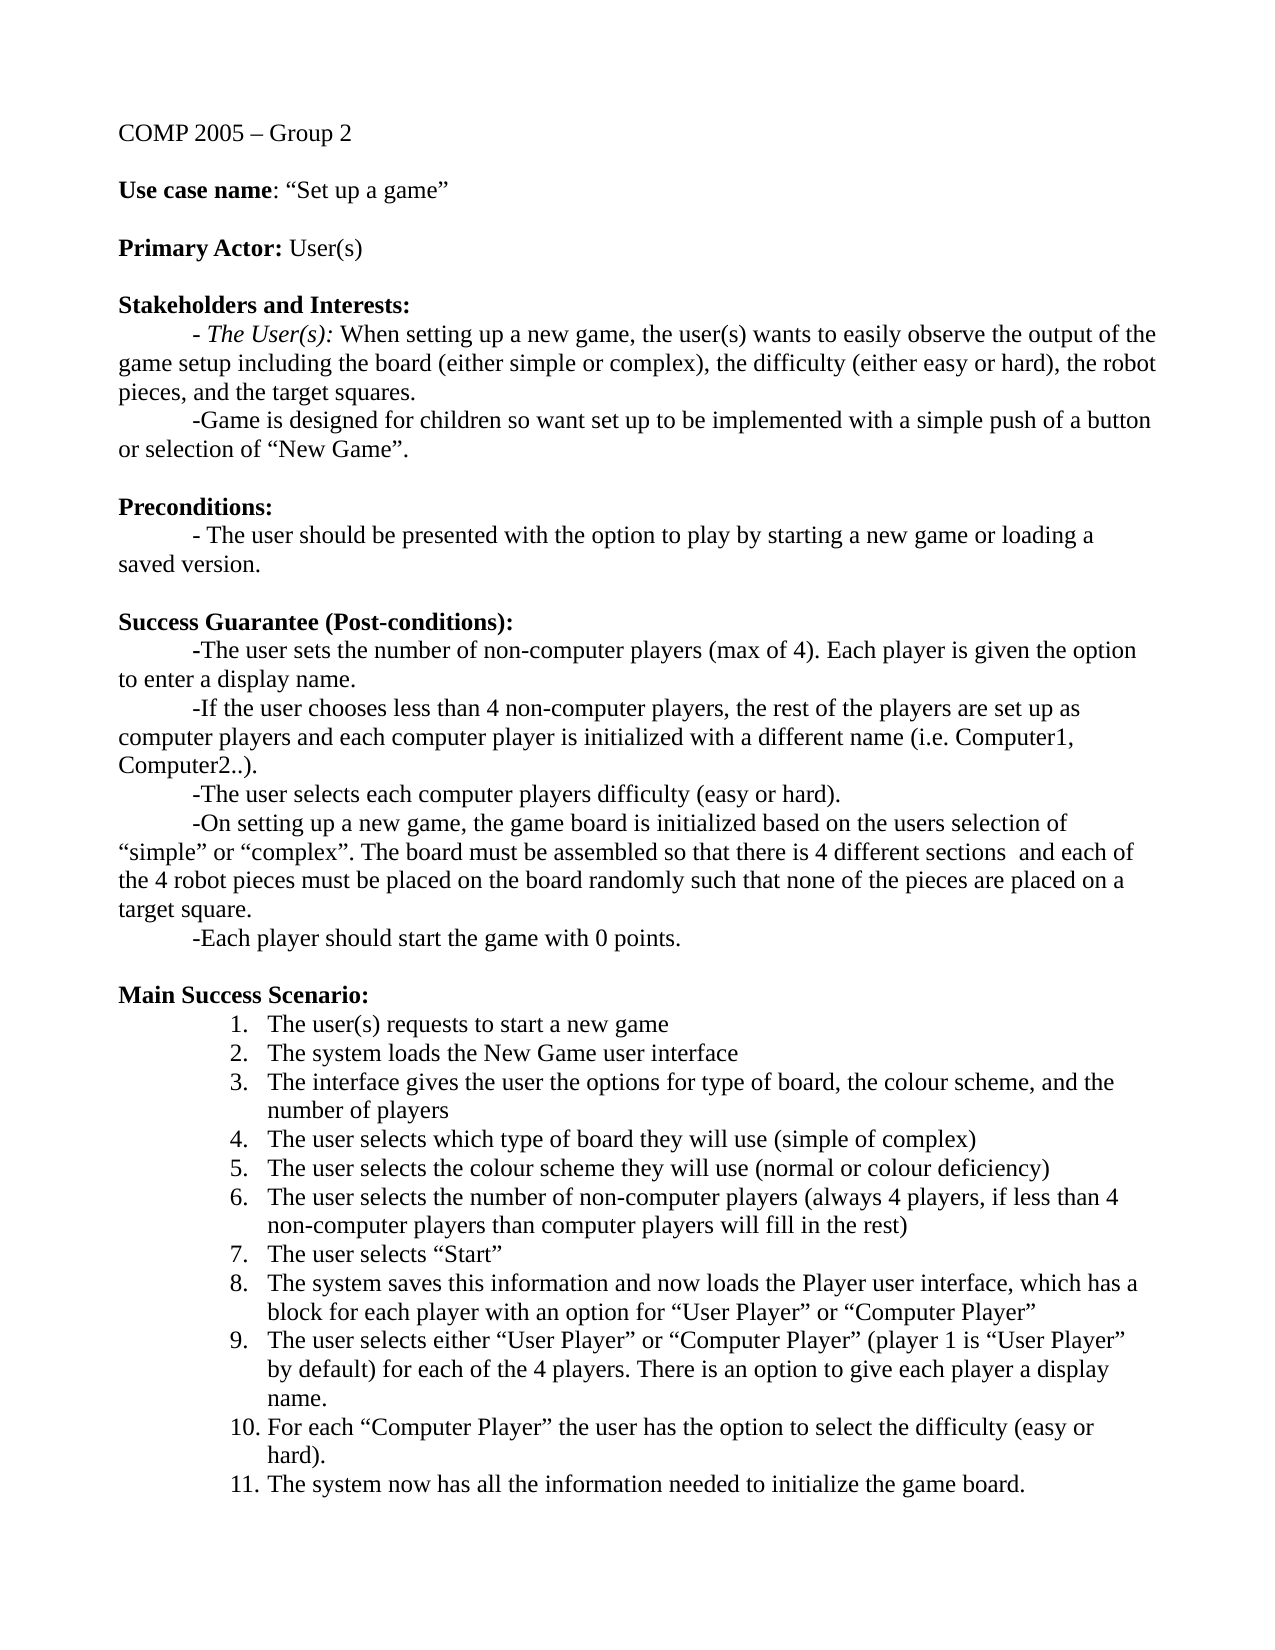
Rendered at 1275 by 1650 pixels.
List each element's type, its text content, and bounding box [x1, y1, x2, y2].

text -Each player should start the game with 0 points. [118, 923, 1157, 952]
list The user selects either “User Player” or “Computer Player” (player 1 is “User Player” by default) for each of the 4 players. There is an option to give each player a display name. [229, 1326, 1157, 1412]
list The user(s) requests to start a new game [229, 1009, 1157, 1038]
list The user selects “Start” [229, 1239, 1157, 1268]
text Stakeholders and Interests: [118, 291, 1157, 319]
list The interface gives the user the options for type of board, the colour scheme, and the number of players [229, 1067, 1157, 1124]
list The user selects which type of board they will use (simple of complex) [229, 1124, 1157, 1153]
list The user selects the number of non-computer players (always 4 players, if less than 4 non-computer players than computer players will fill in the rest) [229, 1182, 1157, 1239]
text Preconditions: [118, 492, 1157, 521]
text COMP 2005 – Group 2 [118, 118, 1157, 147]
text -The user selects each computer players difficulty (easy or hard). [118, 779, 1157, 808]
text Success Guarantee (Post-conditions): [118, 607, 1157, 636]
text -If the user chooses less than 4 non-computer players, the rest of the players are set up as computer players and each computer player is initialized with a different name (i.e. Computer1, Computer2..). [118, 693, 1157, 779]
text - The user should be presented with the option to play by starting a new game or loading a saved version. [118, 521, 1157, 578]
list The system loads the New Game user interface [229, 1038, 1157, 1067]
text -The user sets the number of non-computer players (max of 4). Each player is given the option to enter a display name. [118, 636, 1157, 693]
text Use case name: “Set up a game” [118, 176, 1157, 204]
text -Game is designed for children so want set up to be implemented with a simple push of a button or selection of “New Game”. [118, 406, 1157, 463]
text -On setting up a new game, the game board is initialized based on the users selection of “simple” or “complex”. The board must be assembled so that there is 4 different sections and each of the 4 robot pieces must be placed on the board randomly such that none of the pieces are placed on a target square. [118, 808, 1157, 923]
text Primary Actor: User(s) [118, 233, 1157, 262]
list For each “Computer Player” the user has the option to select the difficulty (easy or hard). [229, 1412, 1157, 1469]
text Main Success Scenario: [118, 981, 1157, 1009]
list The system saves this information and now loads the Player user interface, which has a block for each player with an option for “User Player” or “Computer Player” [229, 1268, 1157, 1326]
text - The User(s): When setting up a new game, the user(s) wants to easily observe the output of the game setup including the board (either simple or complex), the difficulty (either easy or hard), the robot pieces, and the target squares. [118, 319, 1157, 406]
list The system now has all the information needed to initialize the game board. [229, 1469, 1157, 1498]
list The user selects the colour scheme they will use (normal or colour deficiency) [229, 1153, 1157, 1182]
